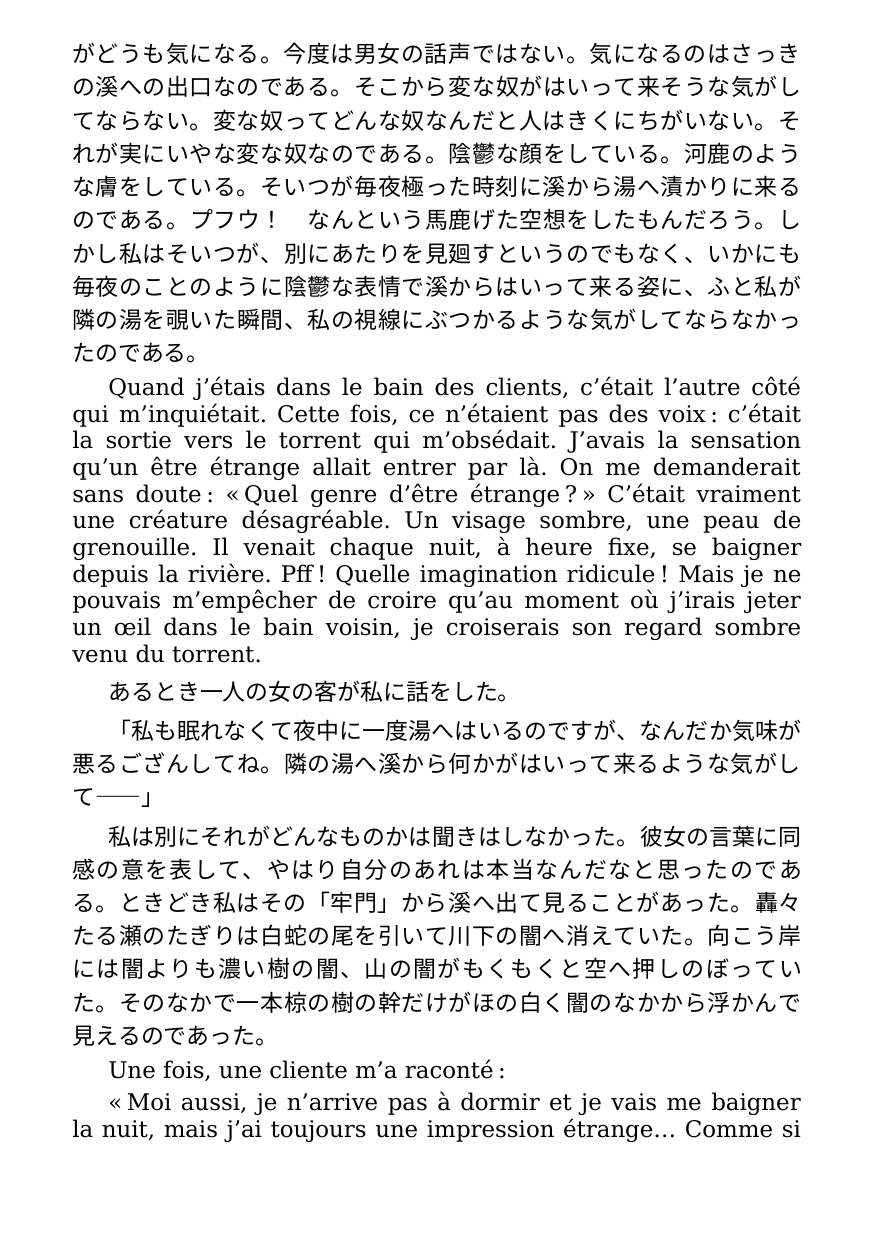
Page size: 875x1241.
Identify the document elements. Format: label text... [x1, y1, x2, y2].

text Une fois, une cliente m’a raconté : [72, 1057, 802, 1083]
text がどうも気になる。今度は男女の話声ではない。気になるのはさっきの溪への出口なのである。そこから変な奴がはいって来そうな気がしてならない。変な奴ってどんな奴なんだと人はきくにちがいない。それが実にいやな変な奴なのである。陰鬱な顔をしている。河鹿のような膚をしている。そいつが毎夜極った時刻に溪から湯へ漬かりに来るのである。プフウ！ なんという馬鹿げた空想をしたもんだろう。しかし私はそいつが、別にあたりを見廻すというのでもなく、いかにも毎夜のことのように陰鬱な表情で溪からはいって来る姿に、ふと私が隣の湯を覗いた瞬間、私の視線にぶつかるような気がしてならなかったのである。 [72, 36, 802, 368]
text あるとき一人の女の客が私に話をした。 [72, 673, 802, 707]
text 私は別にそれがどんなものかは聞きはしなかった。彼女の言葉に同感の意を表して、やはり自分のあれは本当なんだなと思ったのである。ときどき私はその「牢門」から溪へ出て見ることがあった。轟々たる瀬のたぎりは白蛇の尾を引いて川下の闇へ消えていた。向こう岸には闇よりも濃い樹の闇、山の闇がもくもくと空へ押しのぼっていた。そのなかで一本椋の樹の幹だけがほの白く闇のなかから浮かんで見えるのであった。 [72, 818, 802, 1051]
text Quand j’étais dans le bain des clients, c’était l’autre côté qui m’inquiétait. Cette fois, ce n’étaient pas des voix : c’était la sortie vers le torrent qui m’obsédait. J’avais la sensation qu’un être étrange allait entrer par là. On me demanderait sans doute : « Quel genre d’être étrange ? » C’était vraiment une créature désagréable. Un visage sombre, une peau de grenouille. Il venait chaque nuit, à heure fixe, se baigner depuis la rivière. Pff ! Quelle imagination ridicule ! Mais je ne pouvais m’empêcher de croire qu’au moment où j’irais jeter un œil dans le bain voisin, je croiserais son regard sombre venu du torrent. [72, 374, 802, 668]
text 「私も眠れなくて夜中に一度湯へはいるのですが、なんだか気味が悪るござんしてね。隣の湯へ溪から何かがはいって来るような気がして――」 [72, 713, 802, 812]
text « Moi aussi, je n’arrive pas à dormir et je vais me baigner la nuit, mais j’ai toujours une impression étrange… Comme si [72, 1089, 802, 1143]
